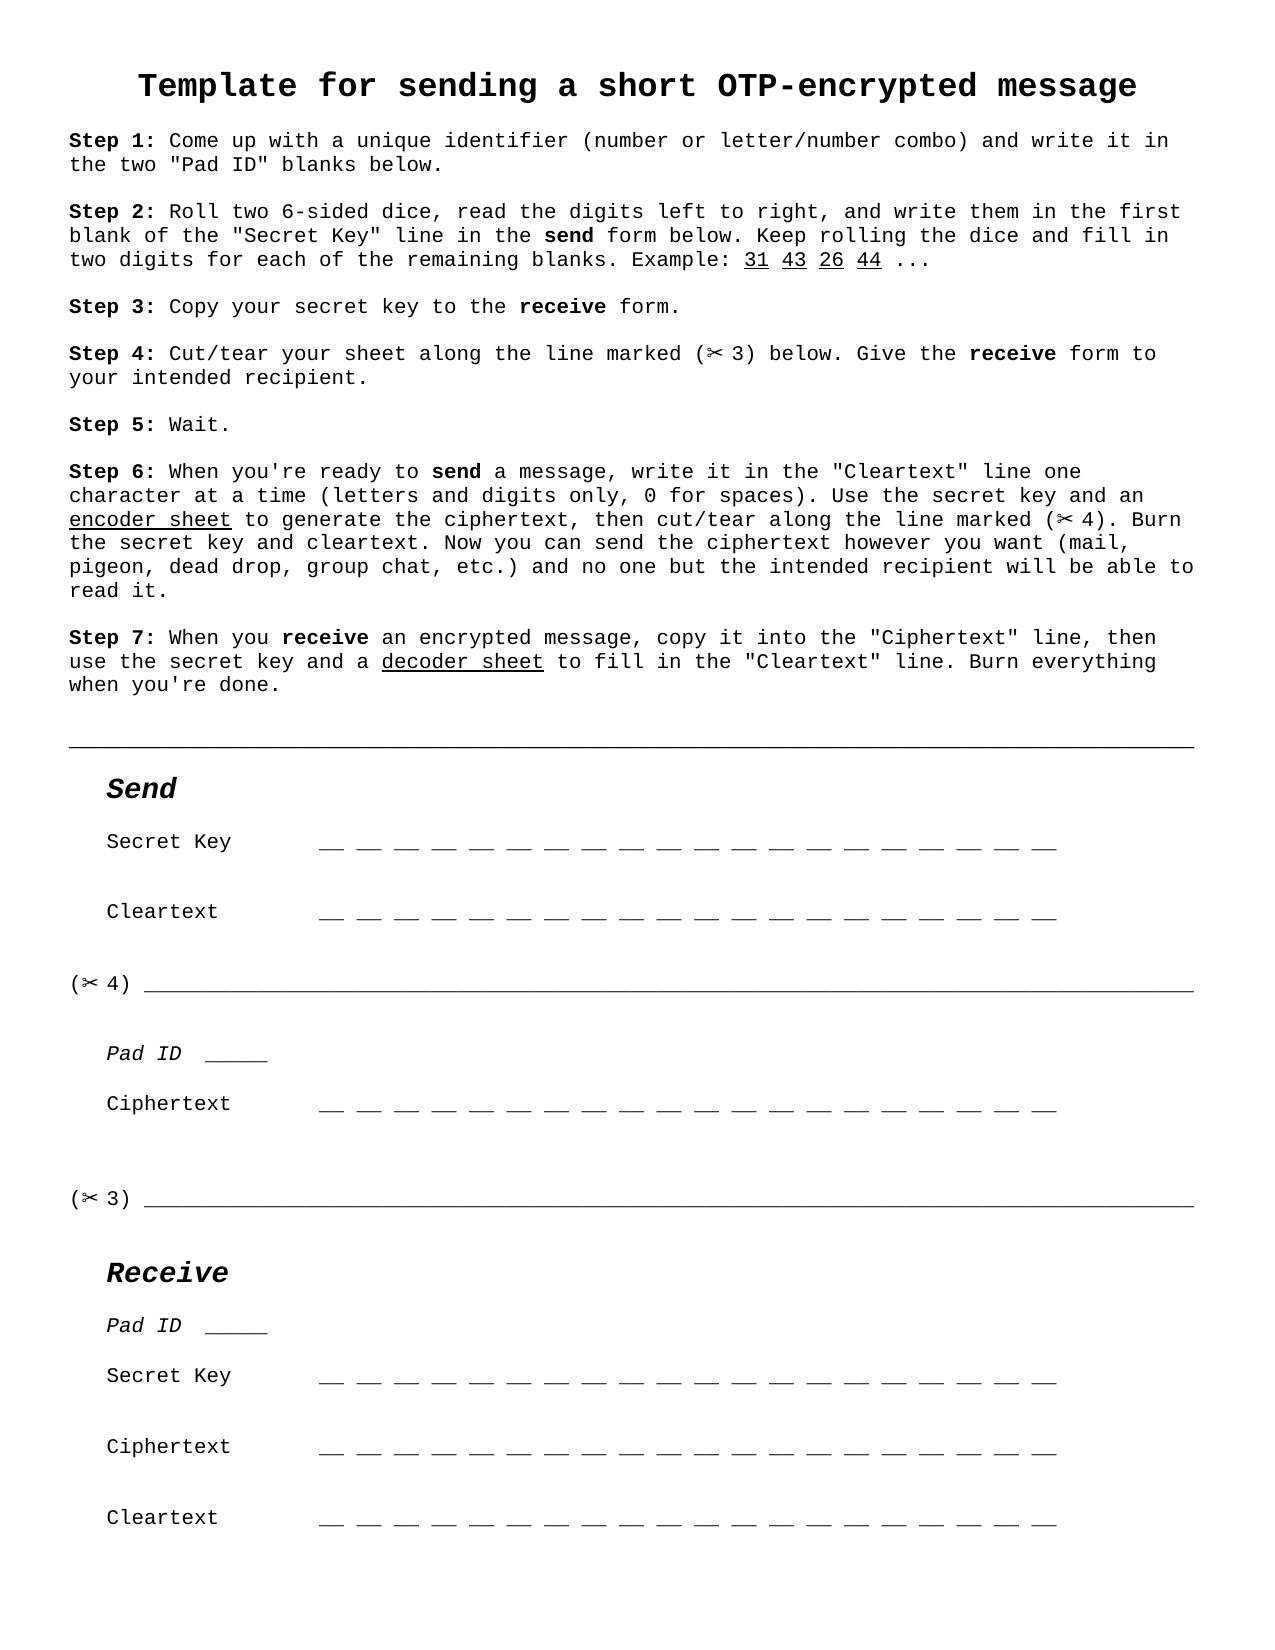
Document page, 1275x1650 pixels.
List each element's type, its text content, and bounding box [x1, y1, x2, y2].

text Pad ID _____ [69, 1315, 1206, 1339]
text Step 3: Copy your secret key to the receive form. [69, 296, 1206, 319]
text Step 4: Cut/tear your sheet along the line marked (✂️ 3) below. Give the receive form to your intended recipient. [69, 343, 1206, 391]
text (✂️ 4) ____________________________________________________________________________________ [69, 972, 1206, 996]
text Template for sending a short OTP-encrypted message [69, 69, 1206, 107]
text Ciphertext __ __ __ __ __ __ __ __ __ __ __ __ __ __ __ __ __ __ __ __ [69, 1093, 1206, 1117]
text Step 1: Come up with a unique identifier (number or letter/number combo) and write it in the two "Pad ID" blanks below. [69, 130, 1206, 178]
text Step 2: Roll two 6-sided dice, read the digits left to right, and write them in the first blank of the "Secret Key" line in the send form below. Keep rolling the dice and fill in two digits for each of the remaining blanks. Example: 31 43 26 44 ... [69, 201, 1206, 272]
text __________________________________________________________________________________________ [69, 722, 1206, 750]
text Receive [69, 1258, 1206, 1292]
text Step 7: When you receive an encrypted message, copy it into the "Ciphertext" line, then use the secret key and a decoder sheet to fill in the "Cleartext" line. Burn everything when you're done. [69, 627, 1206, 698]
text Step 5: Wait. [69, 414, 1206, 438]
text Secret Key __ __ __ __ __ __ __ __ __ __ __ __ __ __ __ __ __ __ __ __ [69, 1365, 1206, 1388]
text Ciphertext __ __ __ __ __ __ __ __ __ __ __ __ __ __ __ __ __ __ __ __ [69, 1436, 1206, 1459]
text Pad ID _____ [69, 1043, 1206, 1067]
text Cleartext __ __ __ __ __ __ __ __ __ __ __ __ __ __ __ __ __ __ __ __ [106, 902, 1206, 925]
text (✂️ 3) ____________________________________________________________________________________ [69, 1188, 1206, 1211]
text Cleartext __ __ __ __ __ __ __ __ __ __ __ __ __ __ __ __ __ __ __ __ [69, 1507, 1206, 1530]
text Secret Key __ __ __ __ __ __ __ __ __ __ __ __ __ __ __ __ __ __ __ __ [106, 831, 1206, 854]
text Send [106, 774, 1206, 807]
text Step 6: When you're ready to send a message, write it in the "Cleartext" line one character at a time (letters and digits only, 0 for spaces). Use the secret key and an encoder sheet to generate the ciphertext, then cut/tear along the line marked (✂️ 4). Burn the secret key and cleartext. Now you can send the ciphertext however you want (mail, pigeon, dead drop, group chat, etc.) and no one but the intended recipient will be able to read it. [69, 461, 1206, 603]
